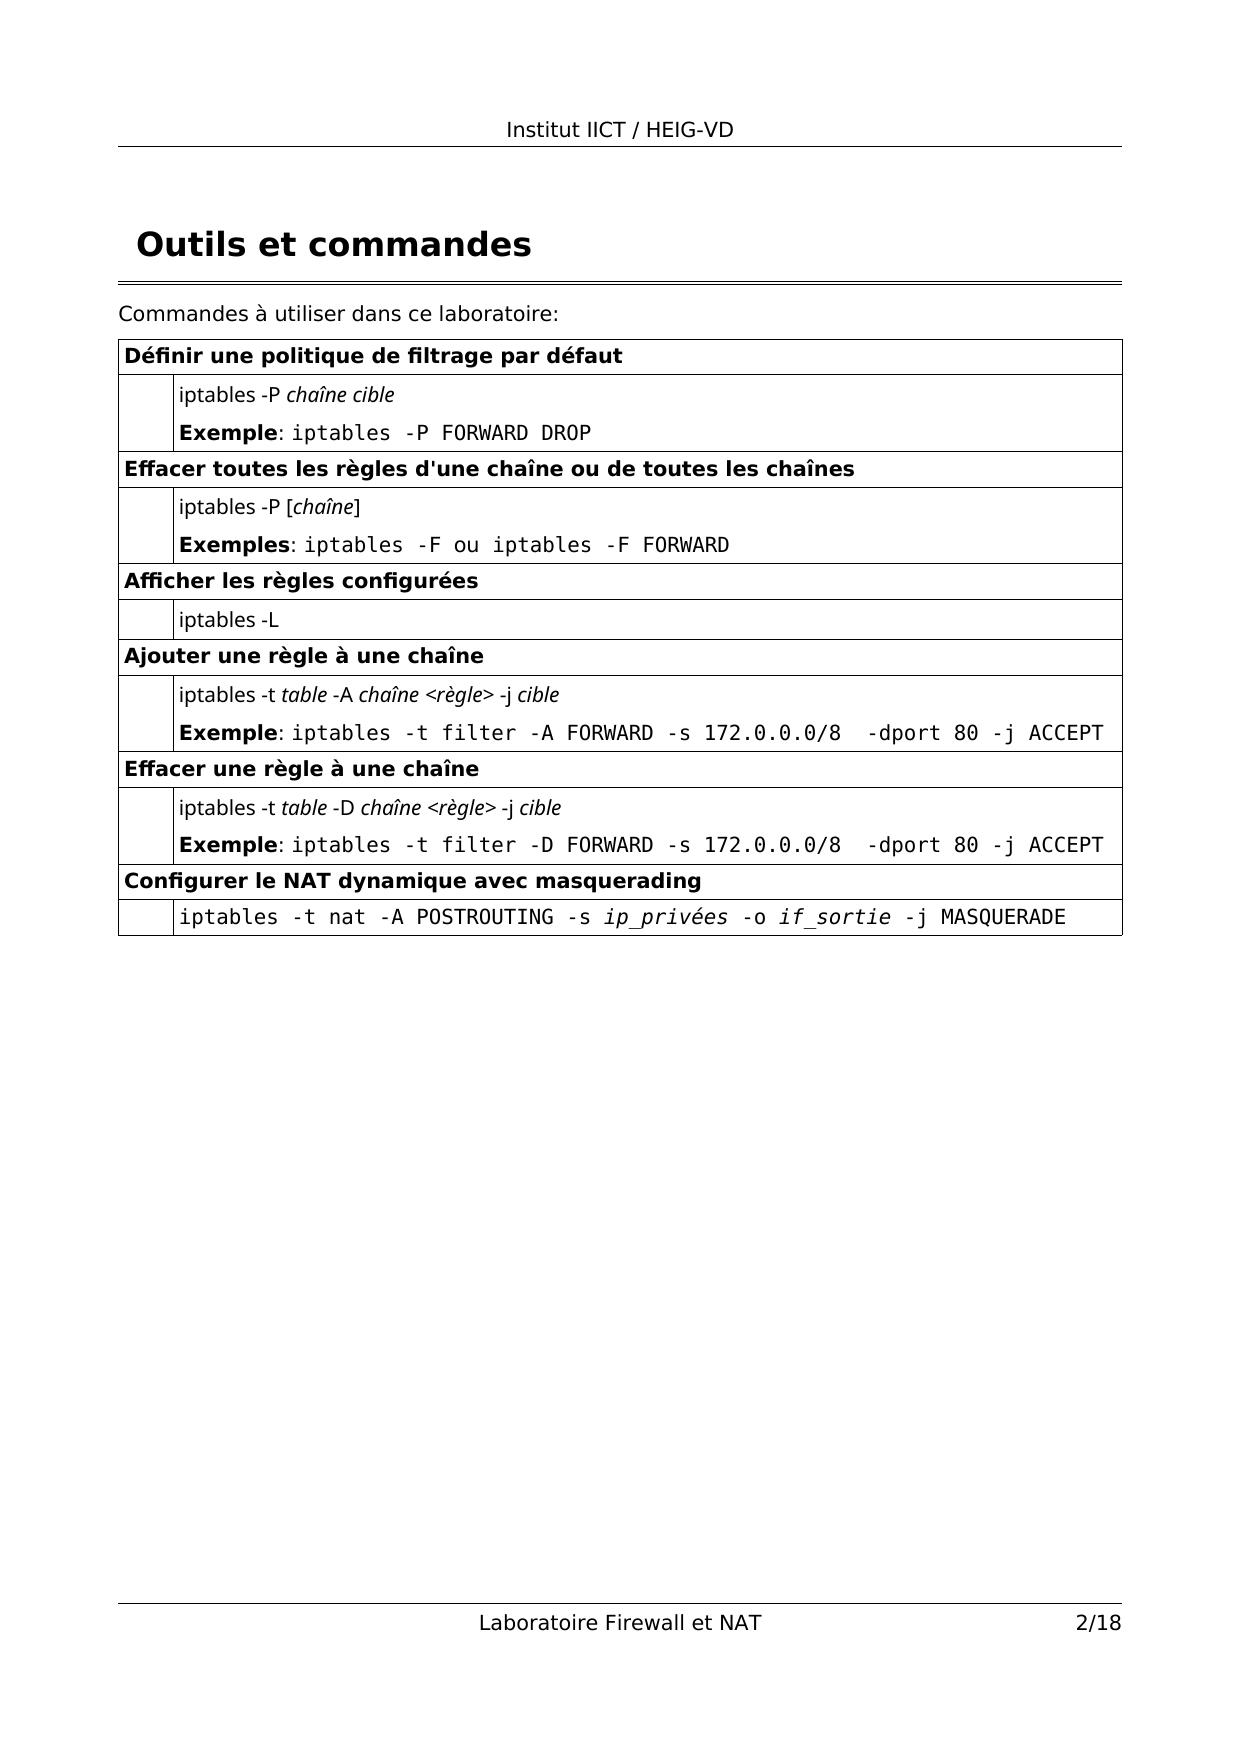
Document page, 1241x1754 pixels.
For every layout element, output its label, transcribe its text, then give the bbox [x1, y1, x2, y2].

table_cell iptables -t table -D chaîne <règle> -j cible Exemple: iptables -t filter -D FORWARD -s 172.0.0.0/8 -dport 80 -j ACCEPT [174, 788, 1122, 864]
table_cell [119, 375, 173, 451]
table_cell iptables -P chaîne cible Exemple: iptables -P FORWARD DROP [174, 375, 1122, 451]
table_cell iptables -t nat -A POSTROUTING -s ip_privées -o if_sortie -j MASQUERADE [174, 900, 1122, 935]
table_cell iptables -L [174, 600, 1122, 639]
table_cell [119, 488, 173, 563]
table_cell Configurer le NAT dynamique avec masquerading [119, 865, 1122, 899]
table_cell [119, 600, 173, 639]
table_cell Effacer une règle à une chaîne [119, 752, 1122, 787]
subtitle Outils et commandes [118, 208, 1122, 281]
table_cell Afficher les règles configurées [119, 564, 1122, 599]
table_cell [119, 676, 173, 751]
text Commandes à utiliser dans ce laboratoire: [118, 302, 1122, 326]
table_cell [119, 788, 173, 864]
table_cell [119, 900, 173, 935]
table_cell iptables -P [chaîne] Exemples: iptables -F ou iptables -F FORWARD [174, 488, 1122, 563]
table_header Définir une politique de filtrage par défaut [119, 340, 1122, 374]
table_cell iptables -t table -A chaîne <règle> -j cible Exemple: iptables -t filter -A FORWARD -s 172.0.0.0/8 -dport 80 -j ACCEPT [174, 676, 1122, 751]
table_cell Effacer toutes les règles d'une chaîne ou de toutes les chaînes [119, 452, 1122, 487]
table_cell Ajouter une règle à une chaîne [119, 640, 1122, 675]
